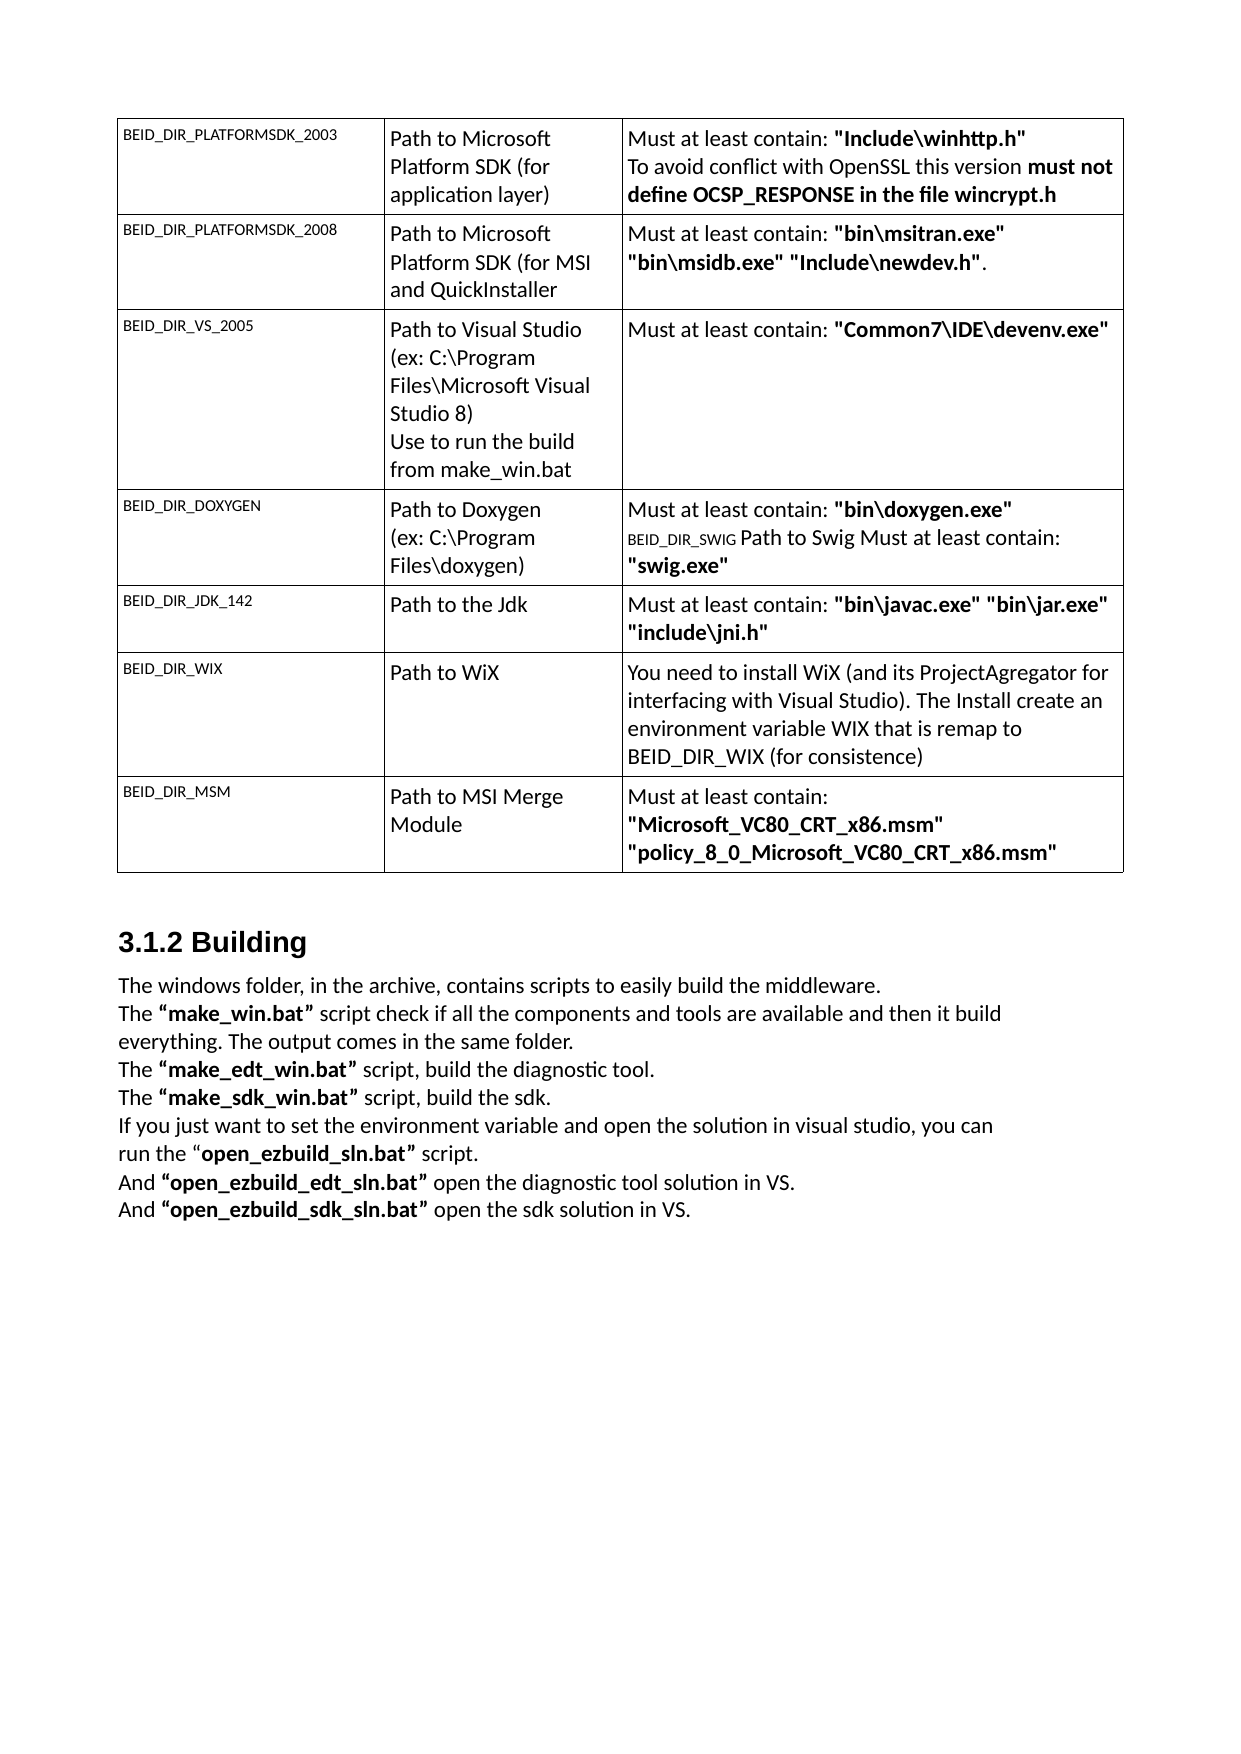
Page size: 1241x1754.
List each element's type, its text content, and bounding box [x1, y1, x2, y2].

table_cell Path to Visual Studio (ex: C:\Program Files\Microsoft Visual Studio 8) Use to run the build from make_win.bat [385, 310, 622, 489]
table_cell BEID_DIR_PLATFORMSDK_2008 [118, 215, 384, 309]
table_cell BEID_DIR_JDK_142 [118, 586, 384, 652]
text everything. The output comes in the same folder. [118, 1027, 1122, 1056]
table_cell Must at least contain: "Include\winhttp.h" To avoid conflict with OpenSSL this version must not define OCSP_RESPONSE in the file wincrypt.h [623, 119, 1123, 214]
table_cell Must at least contain: "bin\javac.exe" "bin\jar.exe" "include\jni.h" [623, 586, 1123, 652]
table_cell Path to Microsoft Platform SDK (for MSI and QuickInstaller [385, 215, 622, 309]
table_cell BEID_DIR_DOXYGEN [118, 490, 384, 585]
text run the “open_ezbuild_sln.bat” script. [118, 1139, 1122, 1168]
table_cell Must at least contain: "Microsoft_VC80_CRT_x86.msm" "policy_8_0_Microsoft_VC80_CRT_x86.msm" [623, 777, 1123, 872]
table_cell Must at least contain: "bin\doxygen.exe" BEID_DIR_SWIG Path to Swig Must at least contain: "swig.exe" [623, 490, 1123, 585]
text The “make_win.bat” script check if all the components and tools are available and then it build [118, 999, 1122, 1027]
table_cell Path to the Jdk [385, 586, 622, 652]
table_cell You need to install WiX (and its ProjectAgregator for interfacing with Visual Studio). The Install create an environment variable WIX that is remap to BEID_DIR_WIX (for consistence) [623, 653, 1123, 776]
table_cell BEID_DIR_MSM [118, 777, 384, 872]
table_cell Must at least contain: "Common7\IDE\devenv.exe" [623, 310, 1123, 489]
table_cell BEID_DIR_VS_2005 [118, 310, 384, 489]
text If you just want to set the environment variable and open the solution in visual studio, you can [118, 1112, 1122, 1139]
table_cell BEID_DIR_PLATFORMSDK_2003 [118, 119, 384, 214]
text And “open_ezbuild_edt_sln.bat” open the diagnostic tool solution in VS. [118, 1168, 1122, 1196]
table_cell Must at least contain: "bin\msitran.exe" "bin\msidb.exe" "Include\newdev.h". [623, 215, 1123, 309]
subtitle 3.1.2 Building [118, 925, 1122, 959]
text The windows folder, in the archive, contains scripts to easily build the middleware. [118, 971, 1122, 999]
text The “make_edt_win.bat” script, build the diagnostic tool. [118, 1056, 1122, 1083]
text And “open_ezbuild_sdk_sln.bat” open the sdk solution in VS. [118, 1196, 1122, 1224]
table_cell Path to WiX [385, 653, 622, 776]
table_cell Path to MSI Merge Module [385, 777, 622, 872]
table_cell Path to Microsoft Platform SDK (for application layer) [385, 119, 622, 214]
text The “make_sdk_win.bat” script, build the sdk. [118, 1083, 1122, 1112]
table_cell BEID_DIR_WIX [118, 653, 384, 776]
table_cell Path to Doxygen (ex: C:\Program Files\doxygen) [385, 490, 622, 585]
